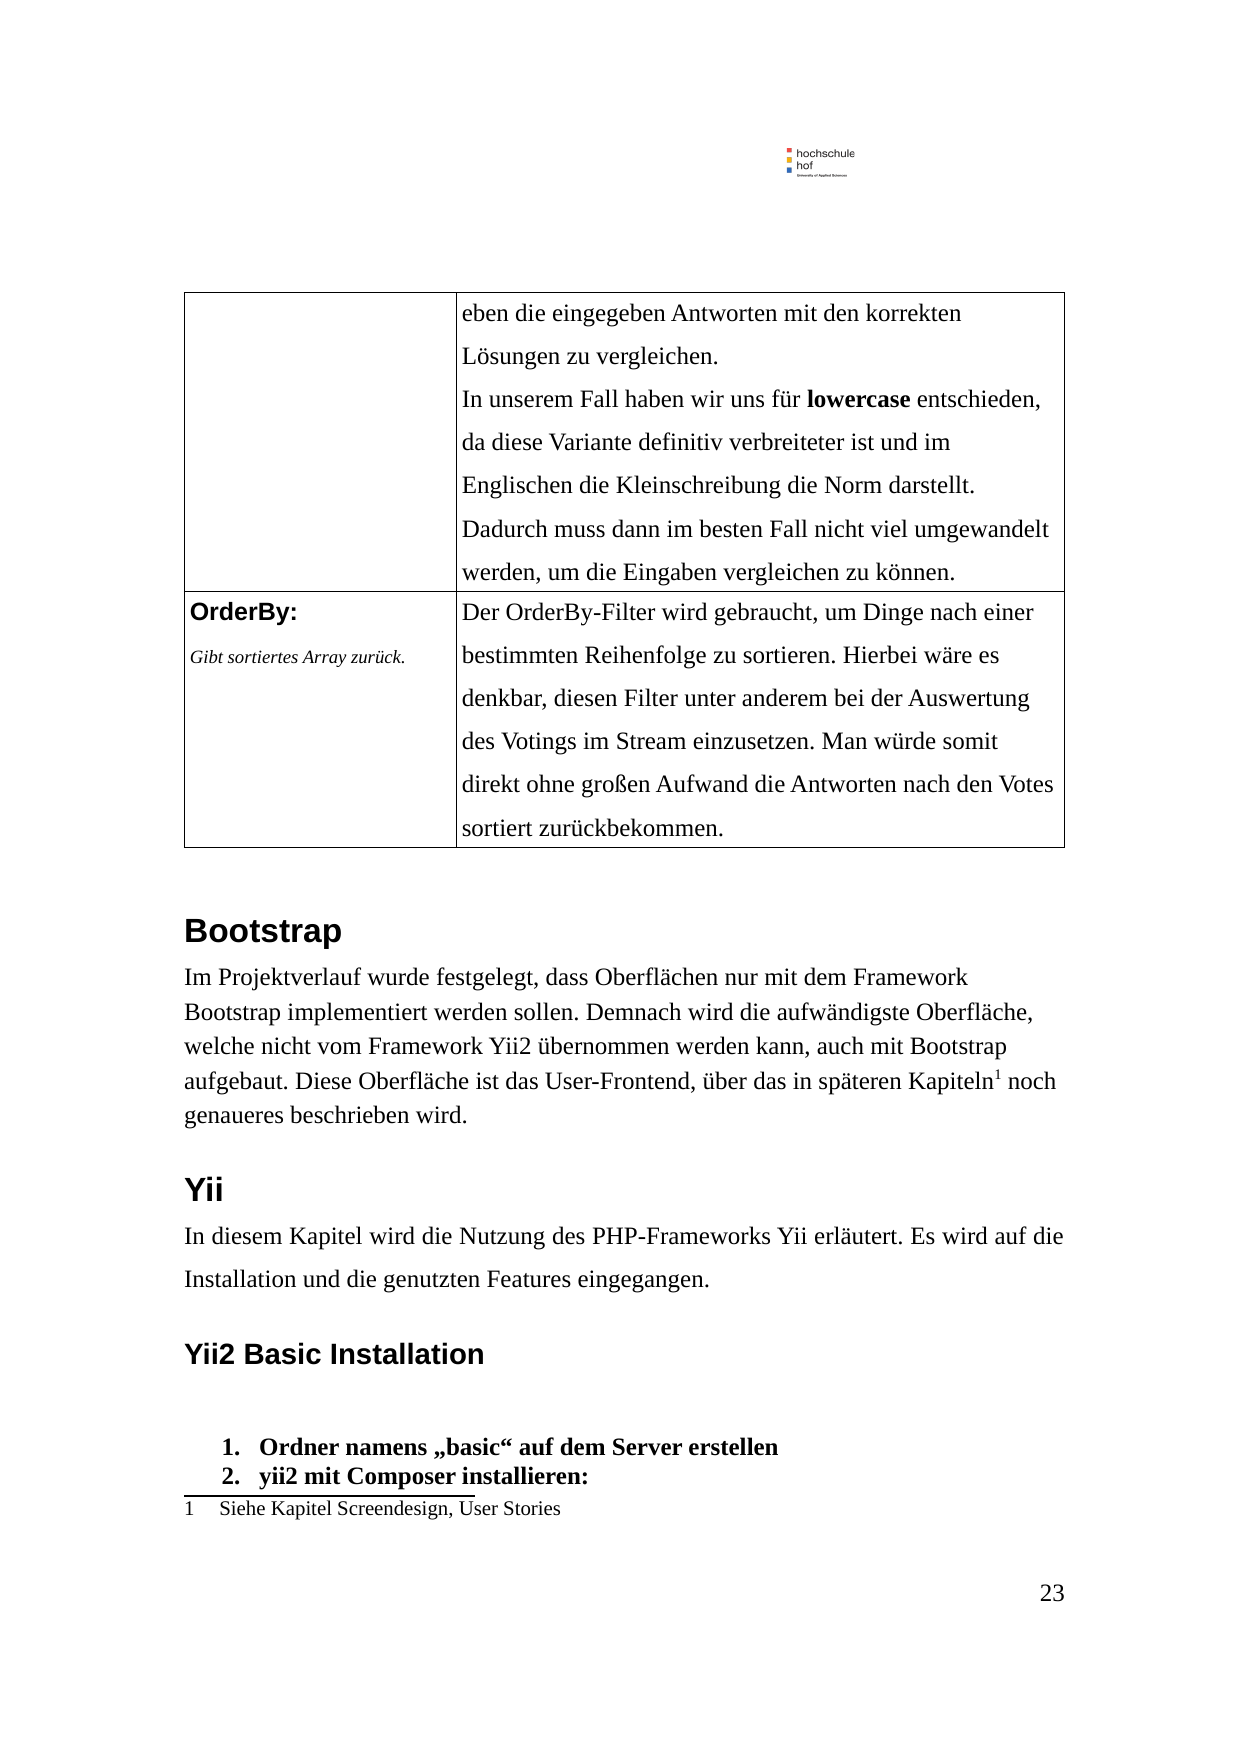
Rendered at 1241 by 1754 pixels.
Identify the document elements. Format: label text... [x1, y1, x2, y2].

text In diesem Kapitel wird die Nutzung des PHP-Frameworks Yii erläutert. Es wird auf die Installation und die genutzten Features eingegangen. [184, 1221, 1064, 1293]
picture [786, 148, 855, 177]
table_cell Der OrderBy-Filter wird gebraucht, um Dinge nach einer bestimmten Reihenfolge zu sortieren. Hierbei wäre es denkbar, diesen Filter unter anderem bei der Auswertung des Votings im Stream einzusetzen. Man würde somit direkt ohne großen Aufwand die Antworten nach den Votes sortiert zurückbekommen. [457, 592, 1064, 847]
table_cell [185, 293, 456, 591]
subtitle Yii [184, 1170, 1064, 1209]
text Im Projektverlauf wurde festgelegt, dass Oberflächen nur mit dem Framework Bootstrap implementiert werden sollen. Demnach wird die aufwändigste Oberfläche, welche nicht vom Framework Yii2 übernommen werden kann, auch mit Bootstrap aufgebaut. Diese Oberfläche ist das User-Frontend, über das in späteren Kapiteln noch genaueres beschrieben wird. [184, 962, 1064, 1129]
text Siehe Kapitel Screendesign, User Stories [184, 1496, 1064, 1520]
list Ordner namens „basic“ auf dem Server erstellen [221, 1432, 1064, 1461]
subtitle Yii2 Basic Installation [184, 1337, 1064, 1371]
table_cell eben die eingegeben Antworten mit den korrekten Lösungen zu vergleichen. In unserem Fall haben wir uns für lowercase entschieden, da diese Variante definitiv verbreiteter ist und im Englischen die Kleinschreibung die Norm darstellt. Dadurch muss dann im besten Fall nicht viel umgewandelt werden, um die Eingaben vergleichen zu können. [457, 293, 1064, 591]
list yii2 mit Composer installieren: [221, 1461, 1064, 1489]
subtitle Bootstrap [184, 911, 1064, 950]
table_cell OrderBy: Gibt sortiertes Array zurück. [185, 592, 456, 847]
